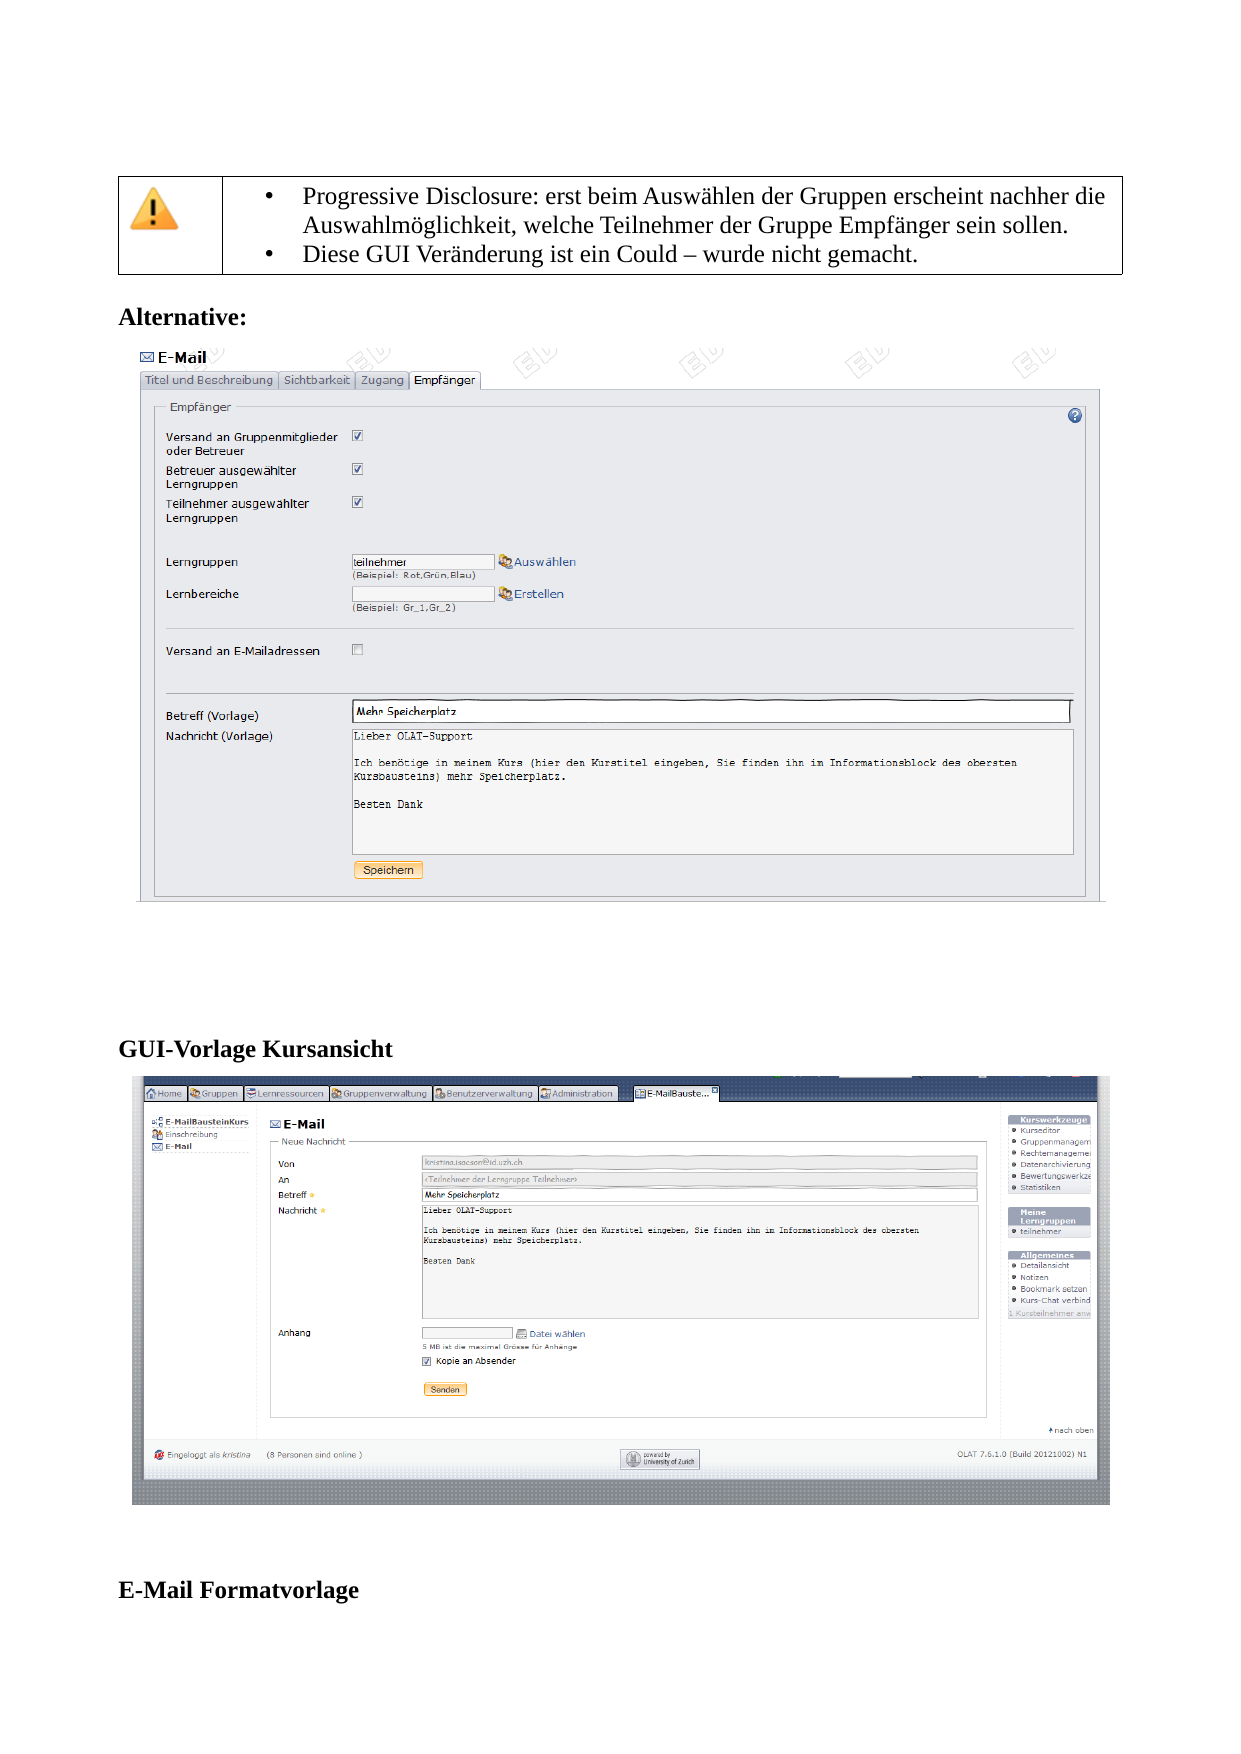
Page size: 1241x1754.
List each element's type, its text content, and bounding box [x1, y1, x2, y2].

table_header [119, 177, 222, 237]
table_header Progressive Disclosure: erst beim Auswählen der Gruppen erscheint nachher die Auswahlmöglichkeit, welche Teilnehmer der Gruppe Empfänger sein sollen. Diese GUI Veränderung ist ein Could – wurde nicht gemacht. [223, 177, 1122, 273]
picture [123, 181, 184, 238]
text GUI-Vorlage Kursansicht [118, 1034, 1122, 1062]
table_header [119, 238, 222, 273]
text Alternative: [118, 302, 1122, 331]
text E-Mail Formatvorlage [118, 1575, 1122, 1604]
picture [118, 1062, 1123, 1518]
picture [118, 331, 1123, 919]
